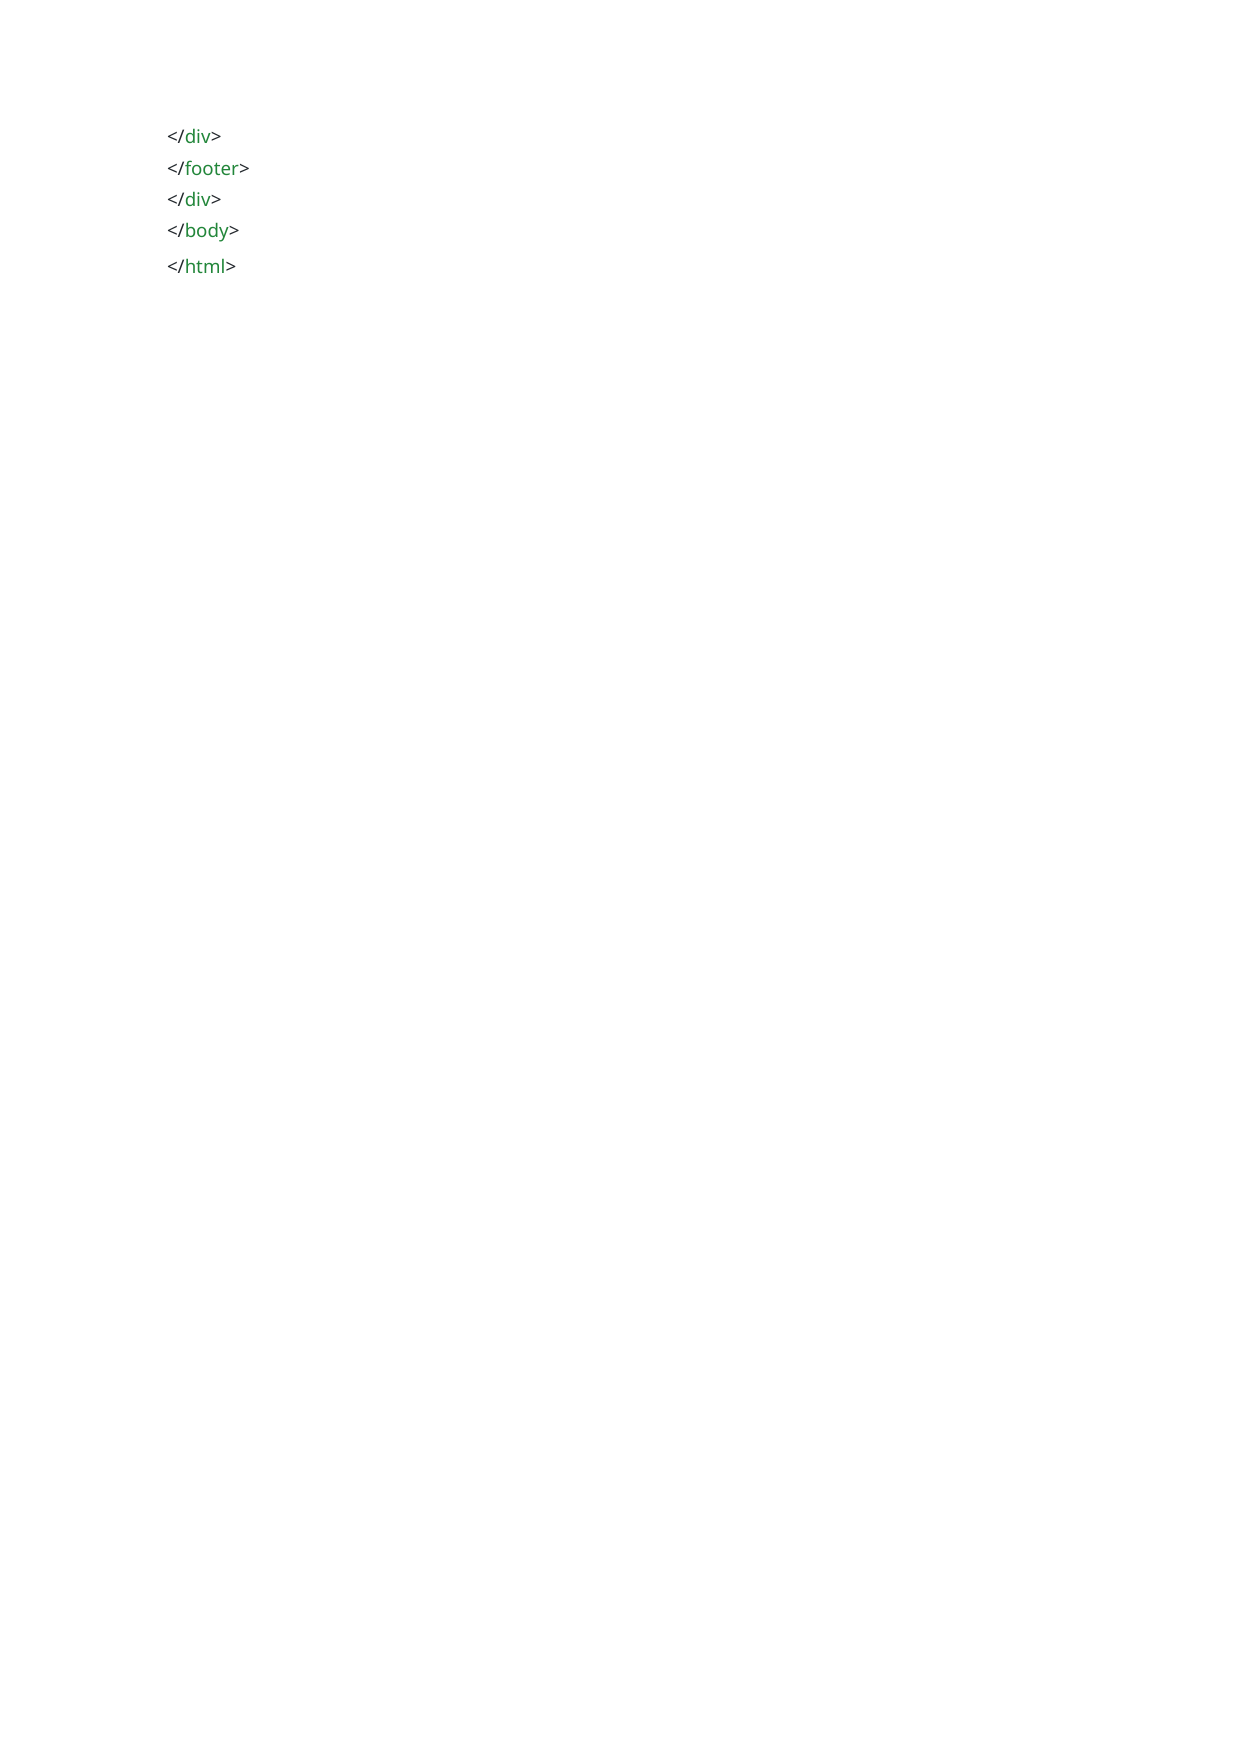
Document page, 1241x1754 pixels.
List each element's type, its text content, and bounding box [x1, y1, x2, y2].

table_cell [118, 248, 167, 279]
table_cell </div> [167, 181, 1122, 212]
table_cell [118, 212, 167, 243]
table_cell [118, 118, 167, 149]
table_cell [118, 243, 167, 248]
table_cell [118, 181, 167, 212]
table_cell [167, 243, 1122, 248]
table_cell </html> [167, 248, 1122, 279]
table_cell </div> [167, 118, 1122, 149]
table_cell </footer> [167, 149, 1122, 181]
table_cell [118, 149, 167, 181]
table_cell </body> [167, 212, 1122, 243]
